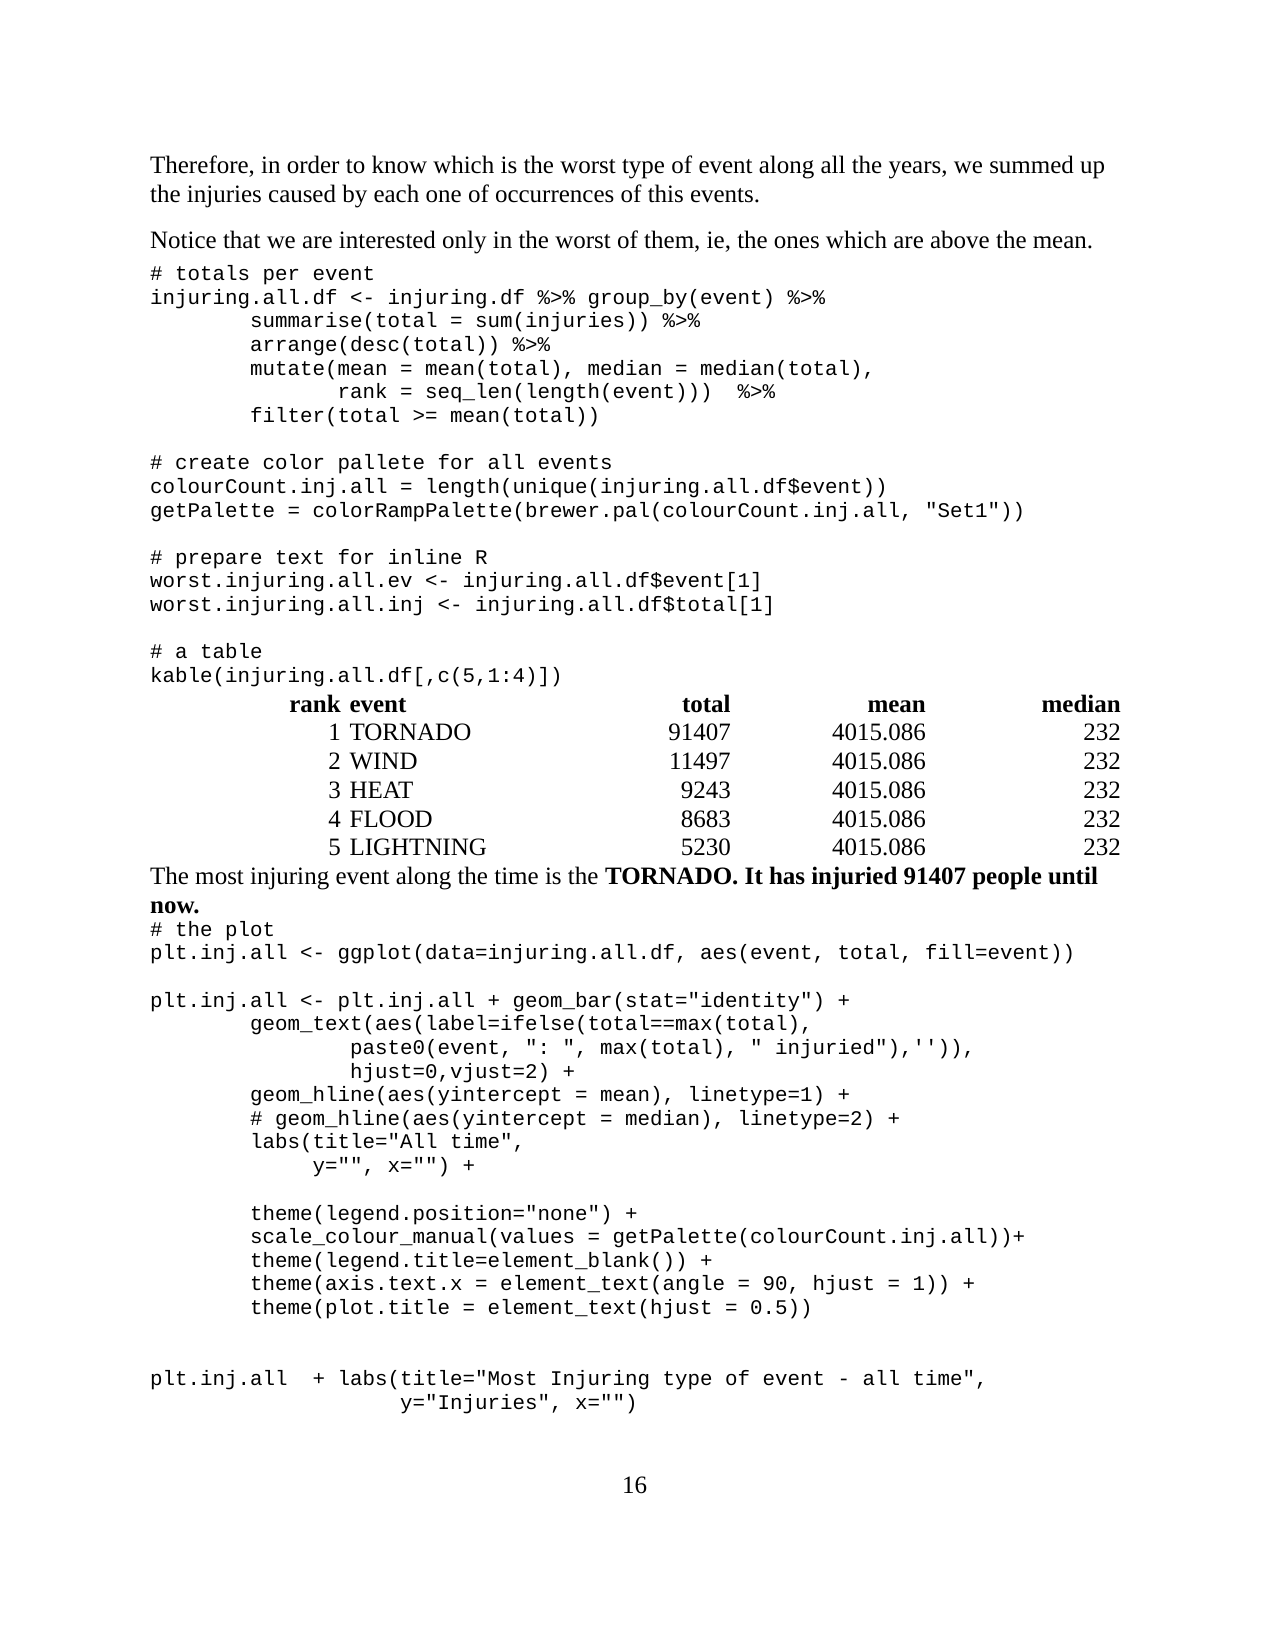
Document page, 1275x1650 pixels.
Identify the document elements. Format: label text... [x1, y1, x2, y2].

text theme(plot.title = element_text(hjust = 0.5)) [150, 1297, 1125, 1321]
text getPalette = colorRampPalette(brewer.pal(colourCount.inj.all, "Set1")) [150, 499, 1125, 523]
table_cell 91407 [540, 718, 735, 746]
text plt.inj.all + labs(title="Most Injuring type of event - all time", [150, 1368, 1125, 1392]
text scale_colour_manual(values = getPalette(colourCount.inj.all))+ [150, 1226, 1125, 1250]
table_cell 232 [930, 718, 1125, 746]
table_cell 1 [150, 718, 345, 746]
table_cell 2 [150, 746, 345, 775]
text theme(axis.text.x = element_text(angle = 90, hjust = 1)) + [150, 1273, 1125, 1297]
table_cell 4015.086 [735, 746, 930, 775]
table_cell TORNADO [345, 718, 540, 746]
table_cell 232 [930, 833, 1125, 861]
text theme(legend.position="none") + [150, 1202, 1125, 1226]
text worst.injuring.all.inj <- injuring.all.df$total[1] [150, 594, 1125, 618]
text # the plot [150, 919, 1125, 942]
text theme(legend.title=element_blank()) + [150, 1250, 1125, 1273]
table_cell HEAT [345, 775, 540, 804]
table_cell 4 [150, 804, 345, 832]
text rank = seq_len(length(event))) %>% [150, 381, 1125, 405]
text plt.inj.all <- plt.inj.all + geom_bar(stat="identity") + [150, 990, 1125, 1013]
table_cell WIND [345, 746, 540, 775]
table_cell 4015.086 [735, 833, 930, 861]
text kable(injuring.all.df[,c(5,1:4)]) [150, 665, 1125, 689]
text worst.injuring.all.ev <- injuring.all.df$event[1] [150, 571, 1125, 594]
text The most injuring event along the time is the TORNADO. It has injuried 91407 people until now. [150, 861, 1125, 919]
text # create color pallete for all events [150, 452, 1125, 476]
table_cell 232 [930, 746, 1125, 775]
table_cell 5230 [540, 833, 735, 861]
table_cell 4015.086 [735, 718, 930, 746]
text filter(total >= mean(total)) [150, 405, 1125, 429]
text hjust=0,vjust=2) + [150, 1061, 1125, 1084]
table_cell 5 [150, 833, 345, 861]
table_cell 232 [930, 775, 1125, 804]
text # geom_hline(aes(yintercept = median), linetype=2) + [150, 1108, 1125, 1132]
table_header total [540, 689, 735, 717]
text y="", x="") + [150, 1155, 1125, 1179]
text Therefore, in order to know which is the worst type of event along all the years, we summed up the injuries caused by each one of occurrences of this events. [150, 150, 1125, 207]
table_header median [930, 689, 1125, 717]
table_cell LIGHTNING [345, 833, 540, 861]
text geom_hline(aes(yintercept = mean), linetype=1) + [150, 1084, 1125, 1108]
table_cell 232 [930, 804, 1125, 832]
text Notice that we are interested only in the worst of them, ie, the ones which are above the mean. [150, 225, 1125, 254]
text # totals per event [150, 263, 1125, 287]
table_cell 11497 [540, 746, 735, 775]
table_header event [345, 689, 540, 717]
table_header mean [735, 689, 930, 717]
table_cell FLOOD [345, 804, 540, 832]
table_cell 4015.086 [735, 804, 930, 832]
table_cell 8683 [540, 804, 735, 832]
text mutate(mean = mean(total), median = median(total), [150, 358, 1125, 381]
text arrange(desc(total)) %>% [150, 334, 1125, 358]
table_cell 4015.086 [735, 775, 930, 804]
table_cell 3 [150, 775, 345, 804]
table_header rank [150, 689, 345, 717]
text paste0(event, ": ", max(total), " injuried"),'')), [150, 1037, 1125, 1061]
text summarise(total = sum(injuries)) %>% [150, 310, 1125, 334]
text # a table [150, 641, 1125, 665]
text y="Injuries", x="") [150, 1392, 1125, 1415]
text injuring.all.df <- injuring.df %>% group_by(event) %>% [150, 287, 1125, 310]
text geom_text(aes(label=ifelse(total==max(total), [150, 1013, 1125, 1037]
text labs(title="All time", [150, 1132, 1125, 1155]
text plt.inj.all <- ggplot(data=injuring.all.df, aes(event, total, fill=event)) [150, 942, 1125, 966]
text # prepare text for inline R [150, 547, 1125, 571]
table_cell 9243 [540, 775, 735, 804]
text colourCount.inj.all = length(unique(injuring.all.df$event)) [150, 476, 1125, 499]
